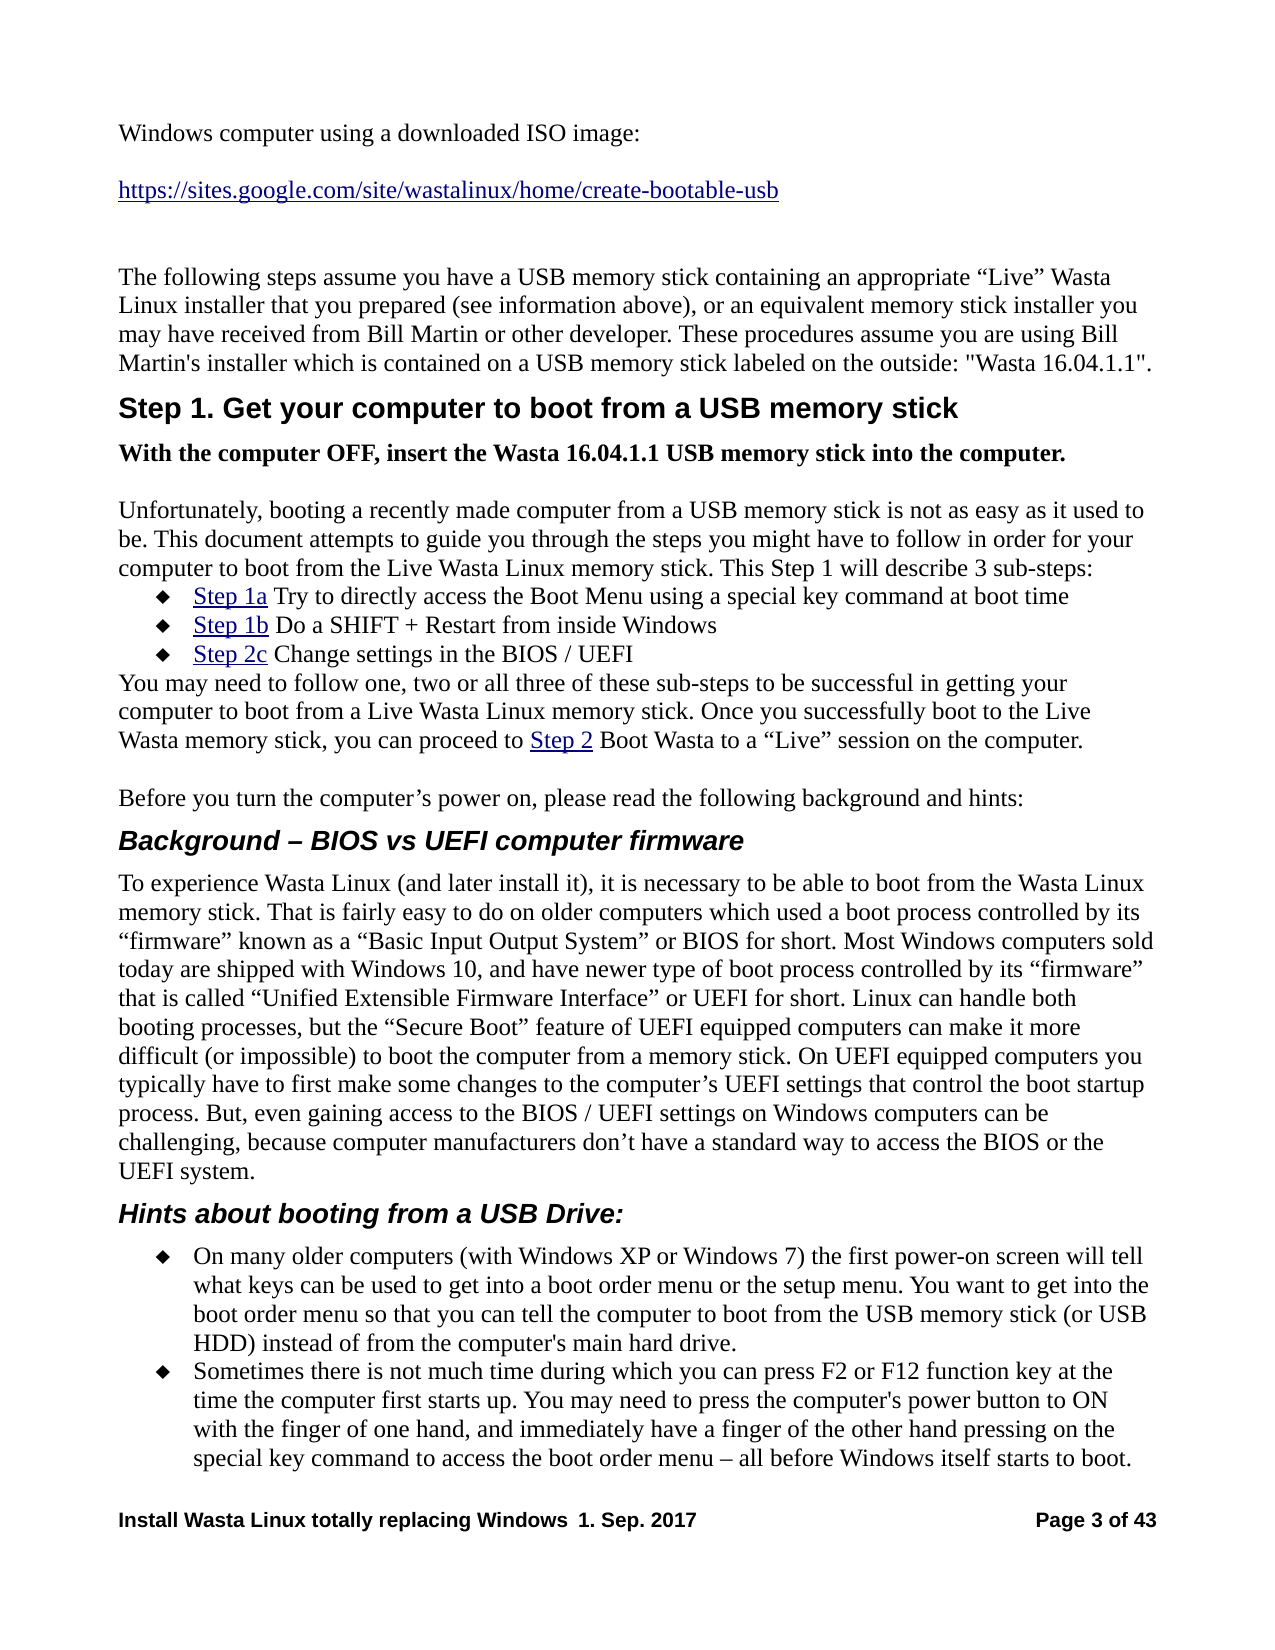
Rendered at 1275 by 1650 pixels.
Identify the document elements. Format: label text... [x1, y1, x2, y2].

text Before you turn the computer’s power on, please read the following background and hints: [118, 783, 1157, 811]
text https://sites.google.com/site/wastalinux/home/create-bootable-usb [118, 176, 1157, 204]
list Step 1b Do a SHIFT + Restart from inside Windows [156, 610, 1157, 639]
subtitle Background – BIOS vs UEFI computer firmware [118, 824, 1157, 856]
subtitle Hints about booting from a USB Drive: [118, 1197, 1157, 1229]
list Step 1a Try to directly access the Boot Menu using a special key command at boot time [156, 581, 1157, 610]
text With the computer OFF, insert the Wasta 16.04.1.1 USB memory stick into the computer. [118, 438, 1157, 466]
list Step 2c Change settings in the BIOS / UEFI [156, 639, 1157, 668]
subtitle Step 1. Get your computer to boot from a USB memory stick [118, 391, 1157, 425]
text You may need to follow one, two or all three of these sub-steps to be successful in getting your computer to boot from a Live Wasta Linux memory stick. Once you successfully boot to the Live Wasta memory stick, you can proceed to Step 2 Boot Wasta to a “Live” session on the computer. [118, 668, 1157, 754]
text Windows computer using a downloaded ISO image: [118, 118, 1157, 147]
list On many older computers (with Windows XP or Windows 7) the first power-on screen will tell what keys can be used to get into a boot order menu or the setup menu. You want to get into the boot order menu so that you can tell the computer to boot from the USB memory stick (or USB HDD) instead of from the computer's main hard drive. [156, 1241, 1157, 1356]
text To experience Wasta Linux (and later install it), it is necessary to be able to boot from the Wasta Linux memory stick. That is fairly easy to do on older computers which used a boot process controlled by its “firmware” known as a “Basic Input Output System” or BIOS for short. Most Windows computers sold today are shipped with Windows 10, and have newer type of boot process controlled by its “firmware” that is called “Unified Extensible Firmware Interface” or UEFI for short. Linux can handle both booting processes, but the “Secure Boot” feature of UEFI equipped computers can make it more difficult (or impossible) to boot the computer from a memory stick. On UEFI equipped computers you typically have to first make some changes to the computer’s UEFI settings that control the boot startup process. But, even gaining access to the BIOS / UEFI settings on Windows computers can be challenging, because computer manufacturers don’t have a standard way to access the BIOS or the UEFI system. [118, 868, 1157, 1184]
text Unfortunately, booting a recently made computer from a USB memory stick is not as easy as it used to be. This document attempts to guide you through the steps you might have to follow in order for your computer to boot from the Live Wasta Linux memory stick. This Step 1 will describe 3 sub-steps: [118, 495, 1157, 581]
list Sometimes there is not much time during which you can press F2 or F12 function key at the time the computer first starts up. You may need to press the computer's power button to ON with the finger of one hand, and immediately have a finger of the other hand pressing on the special key command to access the boot order menu – all before Windows itself starts to boot. [156, 1356, 1157, 1471]
text The following steps assume you have a USB memory stick containing an appropriate “Live” Wasta Linux installer that you prepared (see information above), or an equivalent memory stick installer you may have received from Bill Martin or other developer. These procedures assume you are using Bill Martin's installer which is contained on a USB memory stick labeled on the outside: "Wasta 16.04.1.1". [118, 262, 1157, 377]
